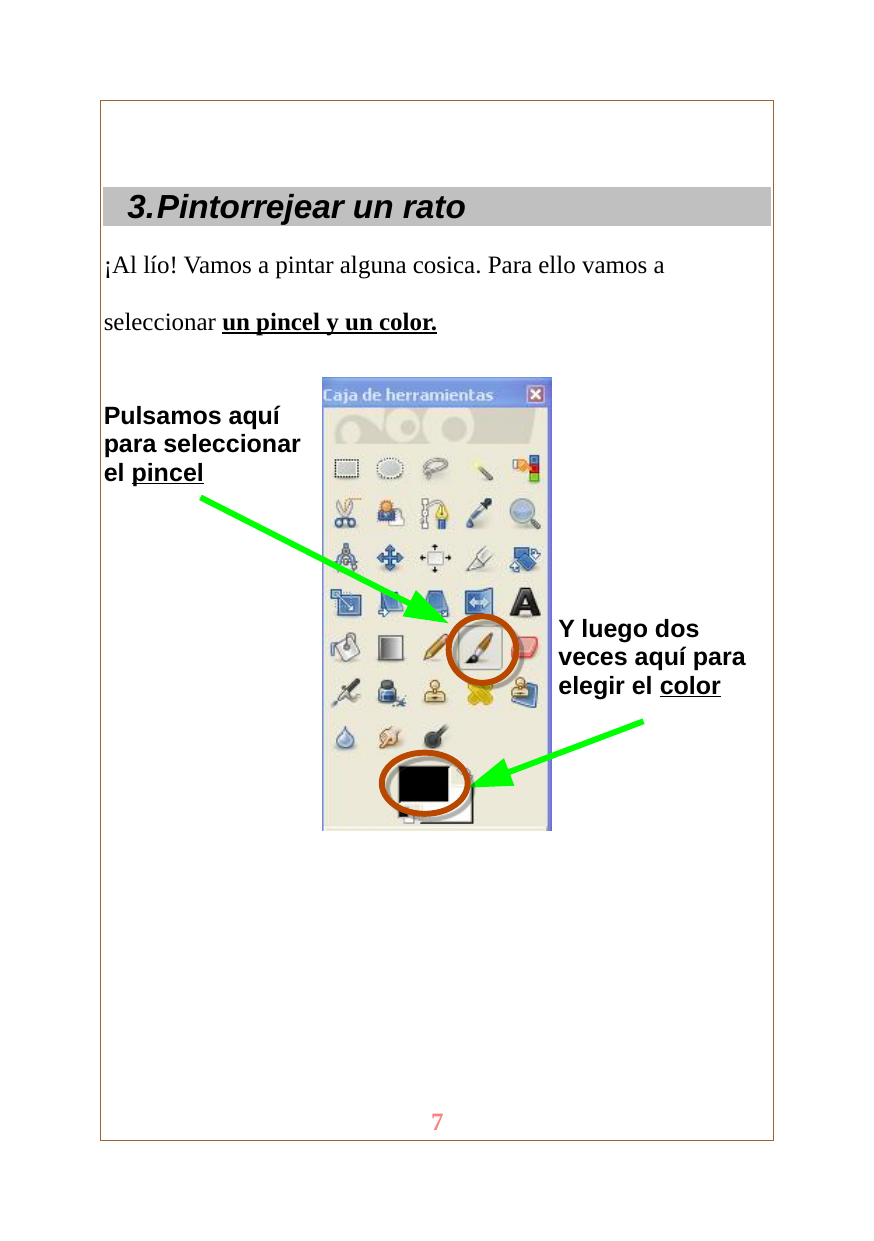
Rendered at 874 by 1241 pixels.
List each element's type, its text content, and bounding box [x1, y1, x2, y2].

picture [322, 377, 552, 831]
picture [385, 756, 464, 810]
text ¡Al lío! Vamos a pintar alguna cosica. Para ello vamos a seleccionar un pincel y un color. [103, 250, 771, 336]
subtitle Pintorrejear un rato [103, 187, 771, 226]
